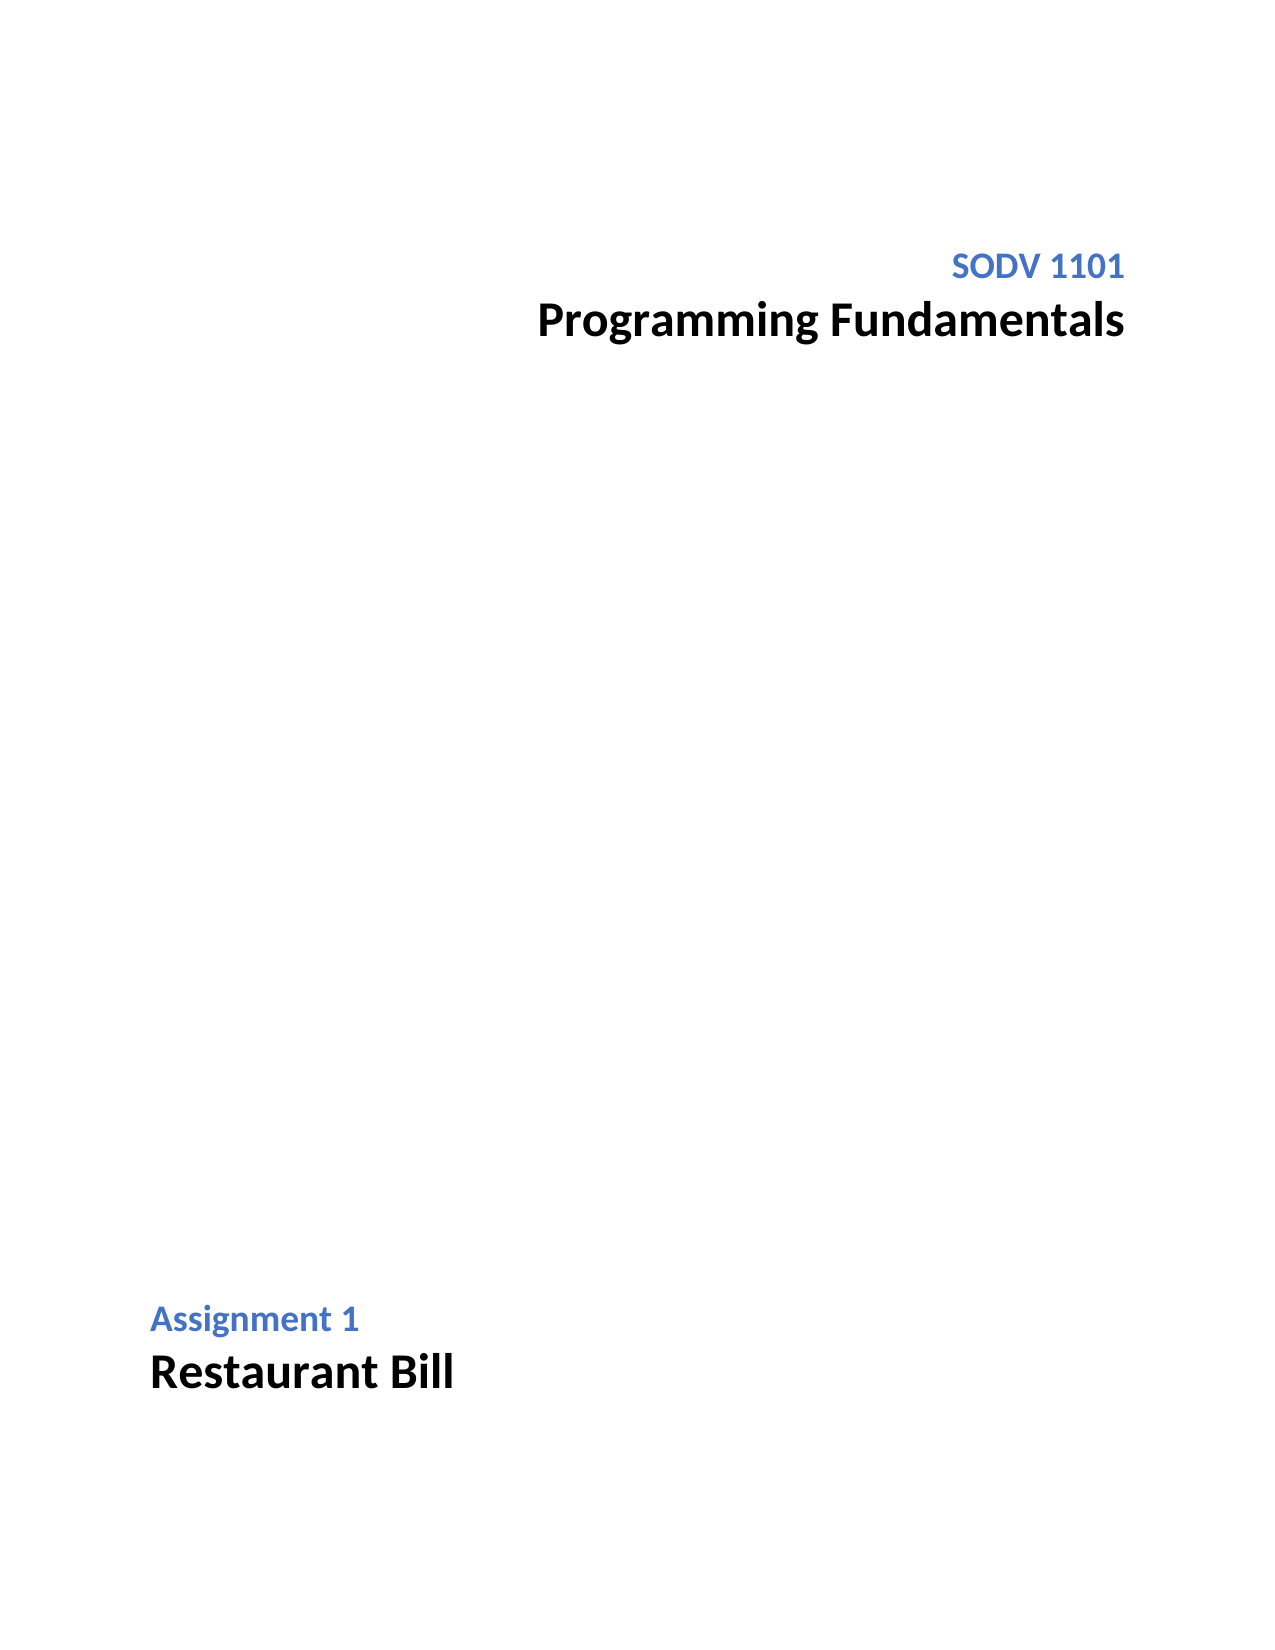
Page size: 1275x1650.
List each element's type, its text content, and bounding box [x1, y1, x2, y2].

text Restaurant Bill [150, 1340, 1125, 1401]
text Assignment 1 [150, 1294, 1125, 1340]
text SODV 1101 [150, 242, 1125, 287]
text Programming Fundamentals [150, 287, 1125, 348]
